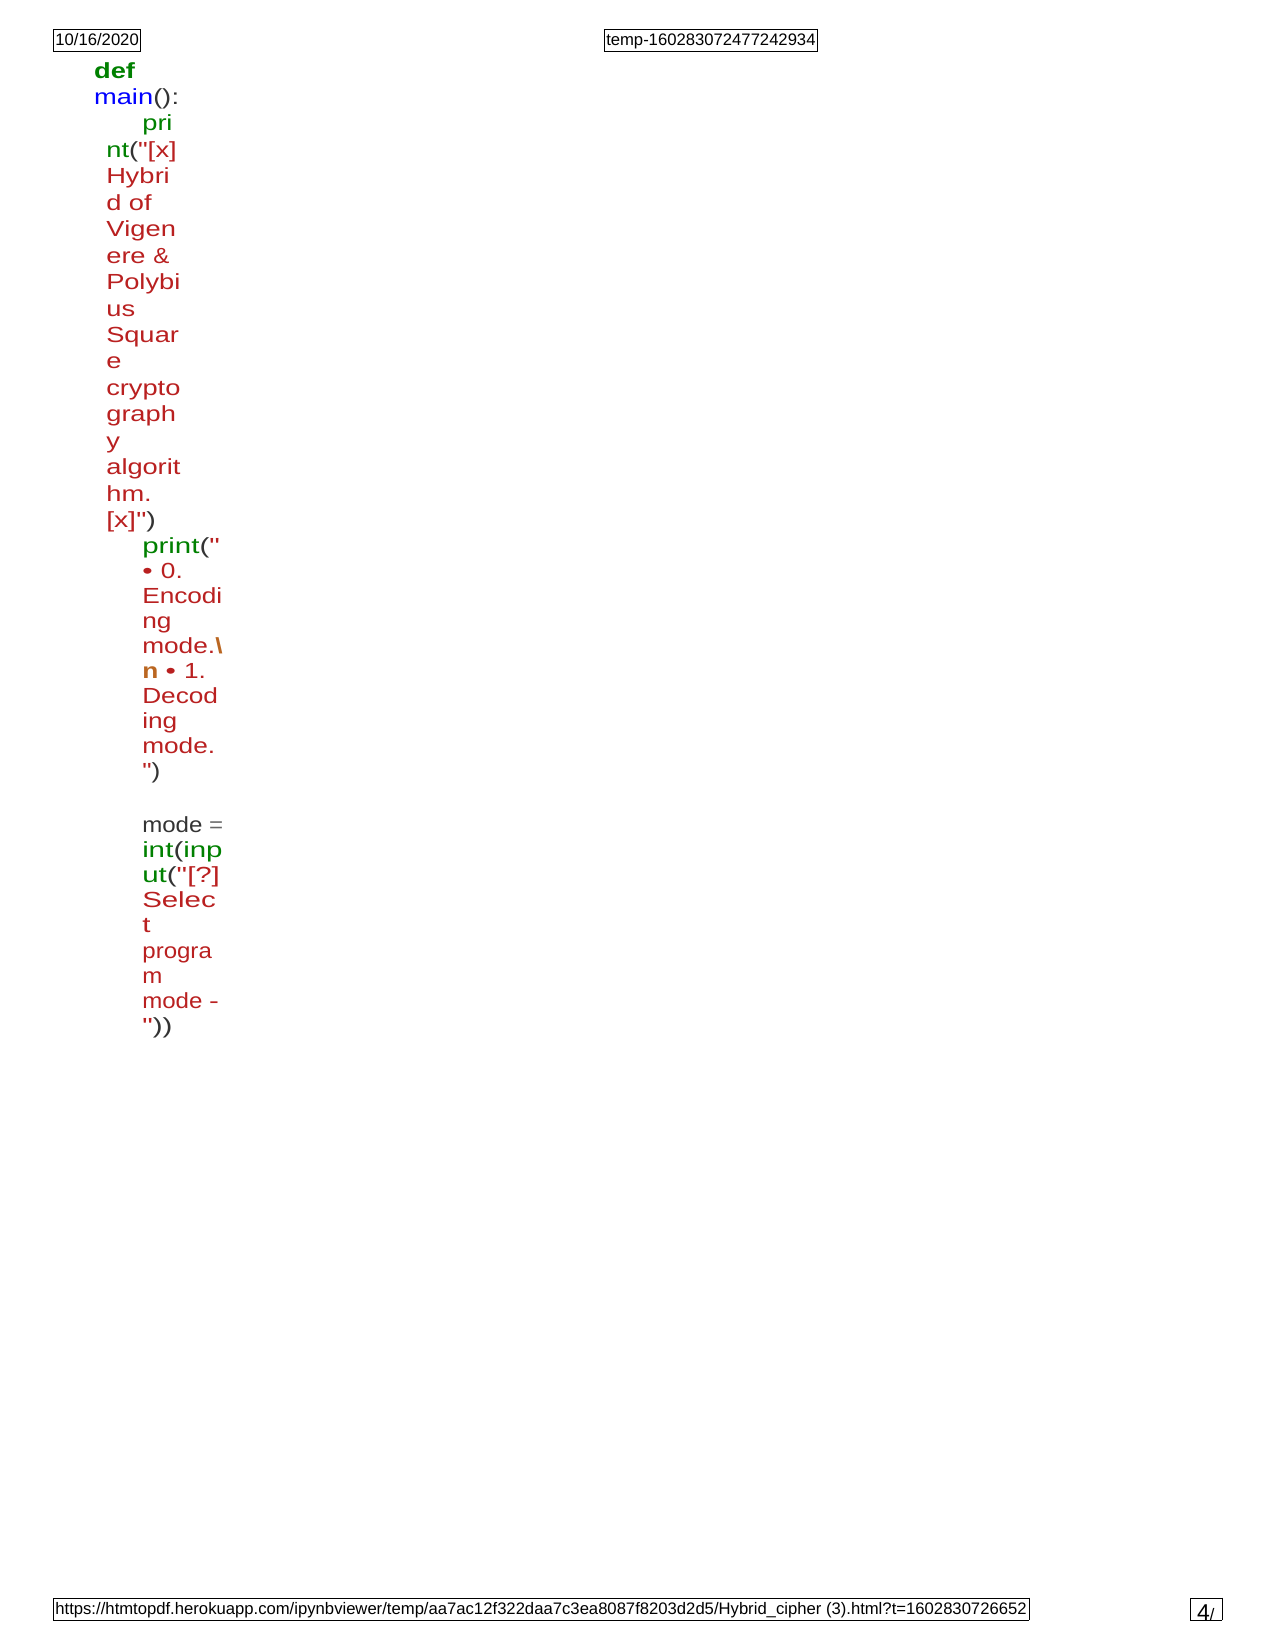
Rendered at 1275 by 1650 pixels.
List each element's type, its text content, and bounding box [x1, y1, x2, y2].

text def main(): [94, 58, 224, 109]
text mode = int(input("[?] Select program mode - ")) [142, 812, 224, 1038]
text print(" • 0. Encoding mode.\n • 1. Decoding mode.") [142, 533, 224, 783]
text print("[x]Hybrid of Vigenere & Polybius Square cryptography algorithm. [x]") [106, 110, 181, 532]
